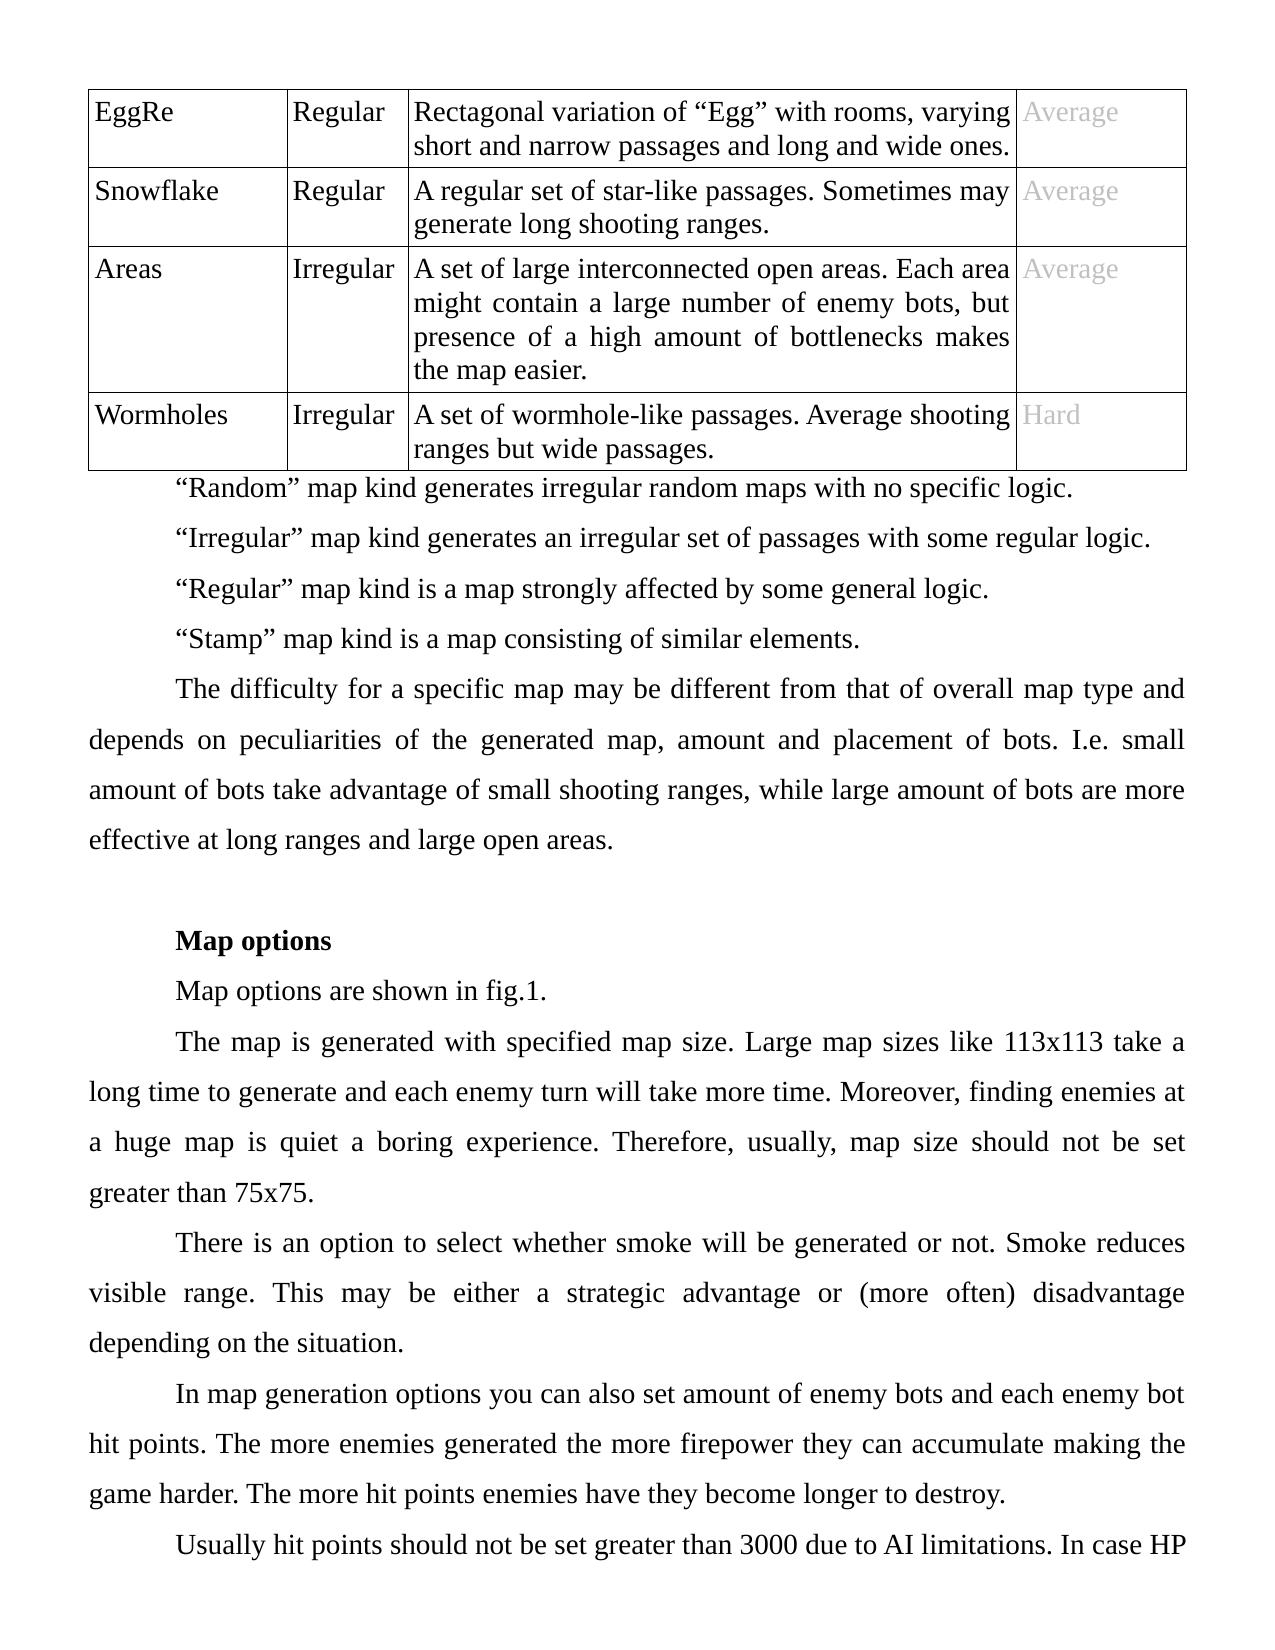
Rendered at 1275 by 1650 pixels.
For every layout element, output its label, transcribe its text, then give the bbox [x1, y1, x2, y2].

table_cell Average [1017, 247, 1186, 392]
table_cell Rectagonal variation of “Egg” with rooms, varying short and narrow passages and long and wide ones. [409, 90, 1016, 167]
text Usually hit points should not be set greater than 3000 due to AI limitations. In case HP [88, 1527, 1186, 1560]
text The difficulty for a specific map may be different from that of overall map type and depends on peculiarities of the generated map, amount and placement of bots. I.e. small amount of bots take advantage of small shooting ranges, while large amount of bots are more effective at long ranges and large open areas. [88, 672, 1186, 856]
table_cell Wormholes [89, 393, 287, 470]
text Map options [88, 923, 1186, 957]
text “Regular” map kind is a map strongly affected by some general logic. [88, 571, 1186, 604]
table_cell Irregular [288, 393, 408, 470]
text There is an option to select whether smoke will be generated or not. Smoke reduces visible range. This may be either a strategic advantage or (more often) disadvantage depending on the situation. [88, 1225, 1186, 1359]
table_cell Irregular [288, 247, 408, 392]
text “Stamp” map kind is a map consisting of similar elements. [88, 621, 1186, 655]
table_cell Regular [288, 168, 408, 246]
text “Random” map kind generates irregular random maps with no specific logic. [88, 471, 1186, 504]
text In map generation options you can also set amount of enemy bots and each enemy bot hit points. The more enemies generated the more firepower they can accumulate making the game harder. The more hit points enemies have they become longer to destroy. [88, 1376, 1186, 1510]
table_cell Average [1017, 168, 1186, 246]
table_cell Average [1017, 90, 1186, 167]
table_cell Hard [1017, 393, 1186, 470]
table_cell Areas [89, 247, 287, 392]
text Map options are shown in fig.1. [88, 973, 1186, 1007]
table_cell A regular set of star-like passages. Sometimes may generate long shooting ranges. [409, 168, 1016, 246]
table_cell Snowflake [89, 168, 287, 246]
text The map is generated with specified map size. Large map sizes like 113x113 take a long time to generate and each enemy turn will take more time. Moreover, finding enemies at a huge map is quiet a boring experience. Therefore, usually, map size should not be set greater than 75x75. [88, 1024, 1186, 1208]
table_cell Regular [288, 90, 408, 167]
table_cell EggRe [89, 90, 287, 167]
text “Irregular” map kind generates an irregular set of passages with some regular logic. [88, 521, 1186, 554]
table_cell A set of large interconnected open areas. Each area might contain a large number of enemy bots, but presence of a high amount of bottlenecks makes the map easier. [409, 247, 1016, 392]
table_cell A set of wormhole-like passages. Average shooting ranges but wide passages. [409, 393, 1016, 470]
